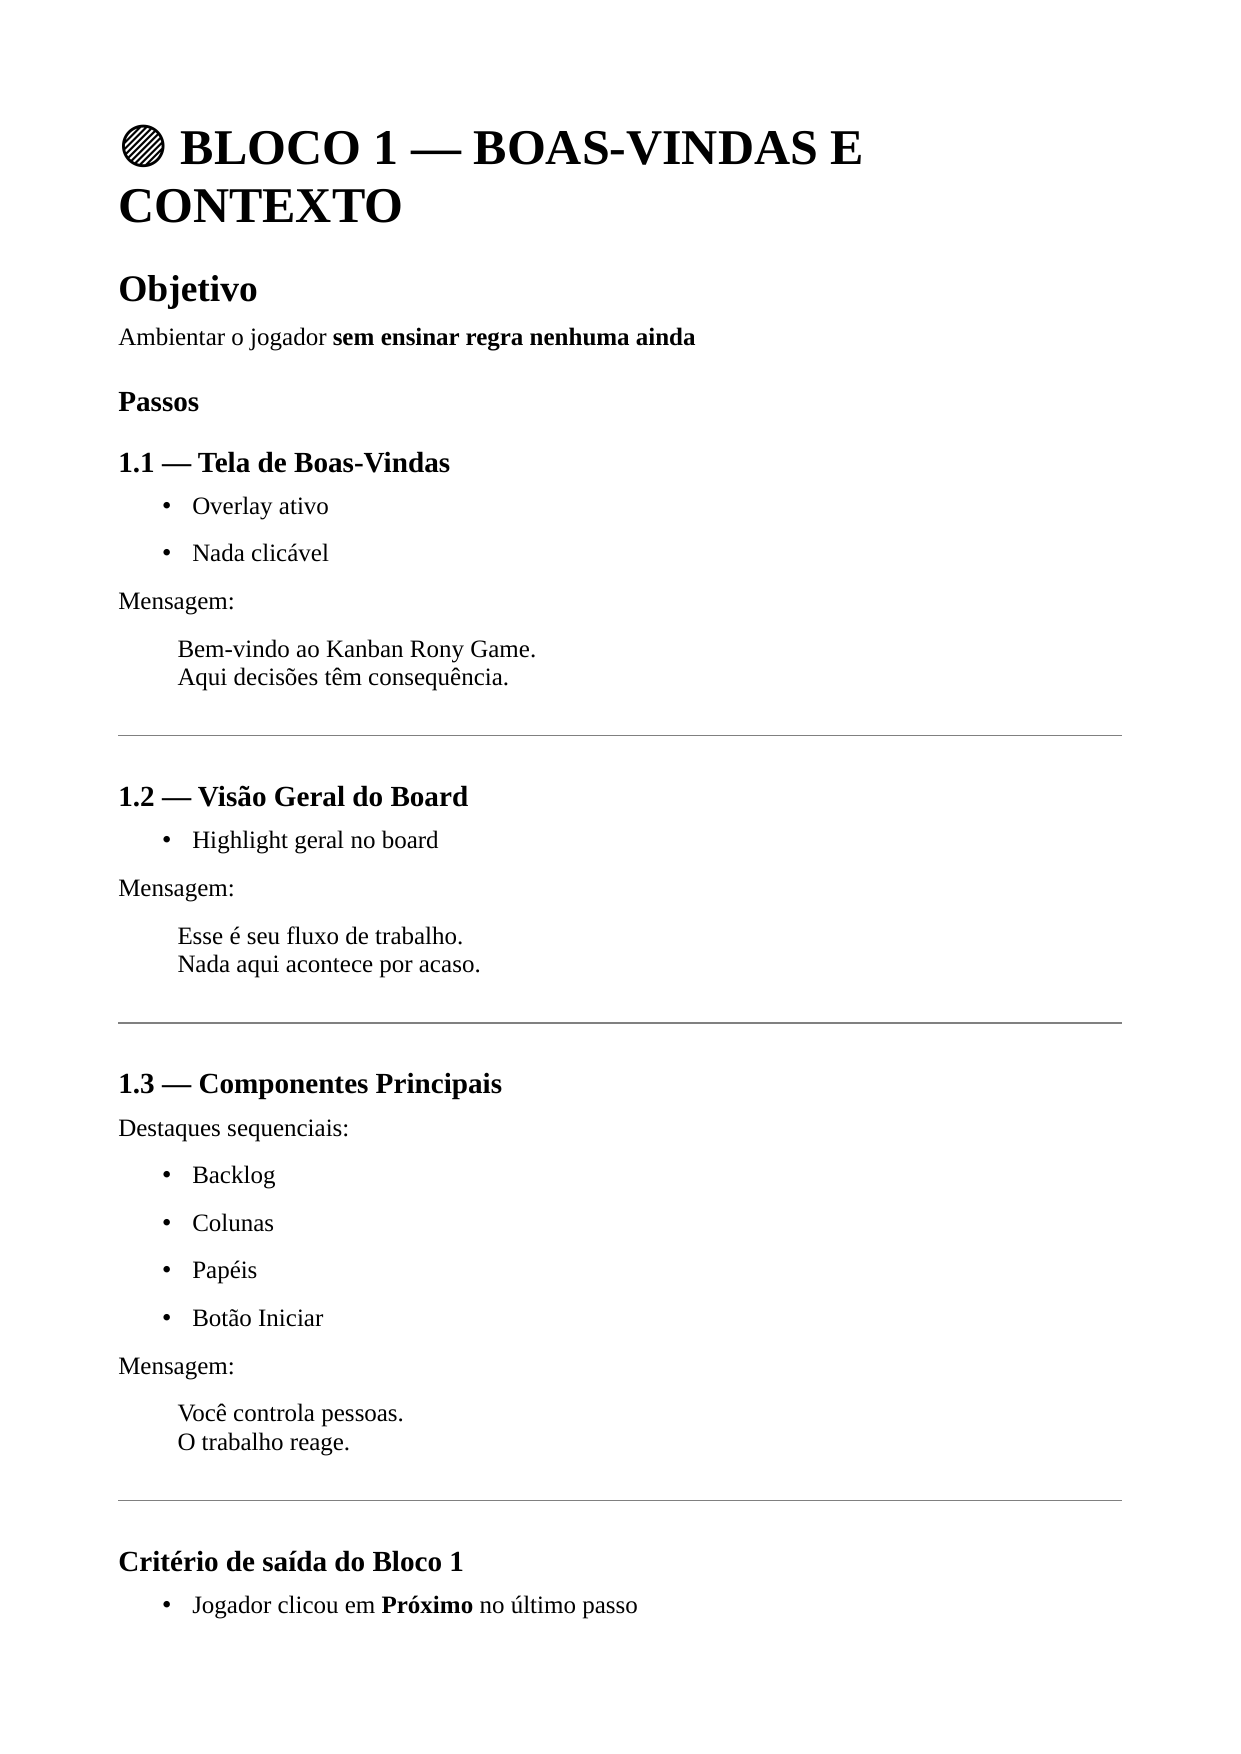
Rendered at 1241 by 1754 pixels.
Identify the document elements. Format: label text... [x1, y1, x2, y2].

subtitle 🟣 BLOCO 1 — BOAS-VINDAS E CONTEXTO [118, 118, 1122, 233]
list Botão Iniciar [162, 1303, 1122, 1332]
list Colunas [162, 1208, 1122, 1237]
subtitle Objetivo [118, 266, 1122, 309]
list Highlight geral no board [162, 826, 1122, 854]
text Mensagem: [118, 1351, 1122, 1379]
subtitle 1.3 — Componentes Principais [118, 1067, 1122, 1100]
subtitle Passos [118, 384, 1122, 418]
text Você controla pessoas. O trabalho reage. [177, 1398, 1063, 1456]
list Jogador clicou em Próximo no último passo [162, 1590, 1122, 1619]
list Papéis [162, 1256, 1122, 1284]
subtitle 1.1 — Tela de Boas-Vindas [118, 445, 1122, 478]
text Mensagem: [118, 586, 1122, 615]
list Overlay ativo [162, 491, 1122, 520]
text Destaques sequenciais: [118, 1113, 1122, 1141]
list Nada clicável [162, 538, 1122, 567]
text Bem-vindo ao Kanban Rony Game. Aqui decisões têm consequência. [177, 634, 1063, 691]
subtitle Critério de saída do Bloco 1 [118, 1544, 1122, 1578]
text Ambientar o jogador sem ensinar regra nenhuma ainda [118, 322, 1122, 351]
subtitle 1.2 — Visão Geral do Board [118, 779, 1122, 813]
text Esse é seu fluxo de trabalho. Nada aqui acontece por acaso. [177, 921, 1063, 978]
text Mensagem: [118, 873, 1122, 902]
list Backlog [162, 1160, 1122, 1189]
